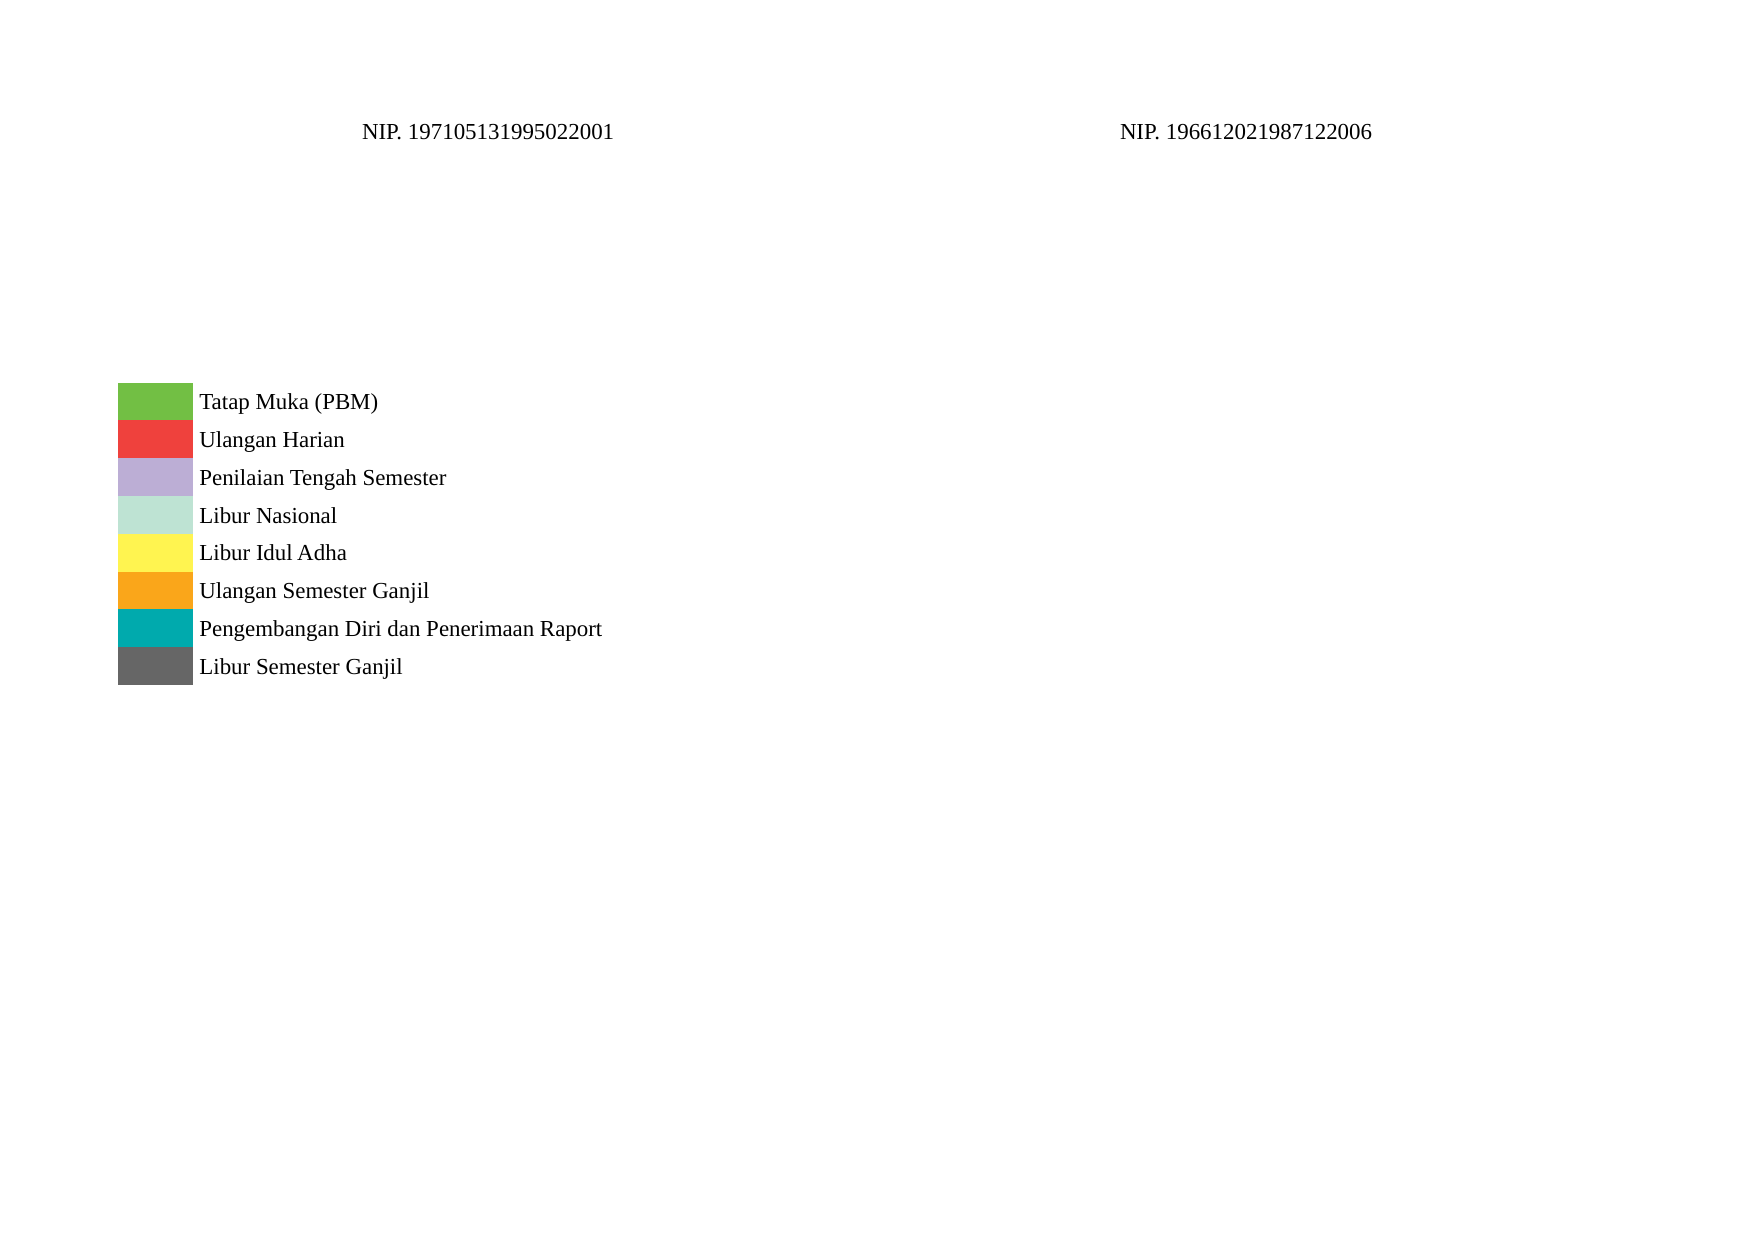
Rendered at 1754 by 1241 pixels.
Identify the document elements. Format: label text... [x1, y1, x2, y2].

table_cell [118, 572, 193, 609]
table_cell [118, 647, 193, 685]
table_header NIP. 197105131995022001 [119, 118, 856, 144]
table_header Tatap Muka (PBM) [194, 383, 662, 420]
table_cell [118, 496, 193, 534]
table_header [118, 383, 193, 420]
table_cell [118, 534, 193, 572]
table_cell Ulangan Harian [194, 420, 662, 458]
table_cell [118, 609, 193, 647]
table_cell [118, 420, 193, 458]
table_cell Libur Nasional [194, 496, 662, 534]
table_cell Ulangan Semester Ganjil [194, 572, 662, 609]
table_cell Penilaian Tengah Semester [194, 458, 662, 496]
table_header NIP. 196612021987122006 [856, 118, 1635, 144]
table_cell [118, 458, 193, 496]
table_cell Libur Semester Ganjil [194, 647, 662, 685]
table_cell Pengembangan Diri dan Penerimaan Raport [194, 609, 662, 647]
table_cell Libur Idul Adha [194, 534, 662, 572]
